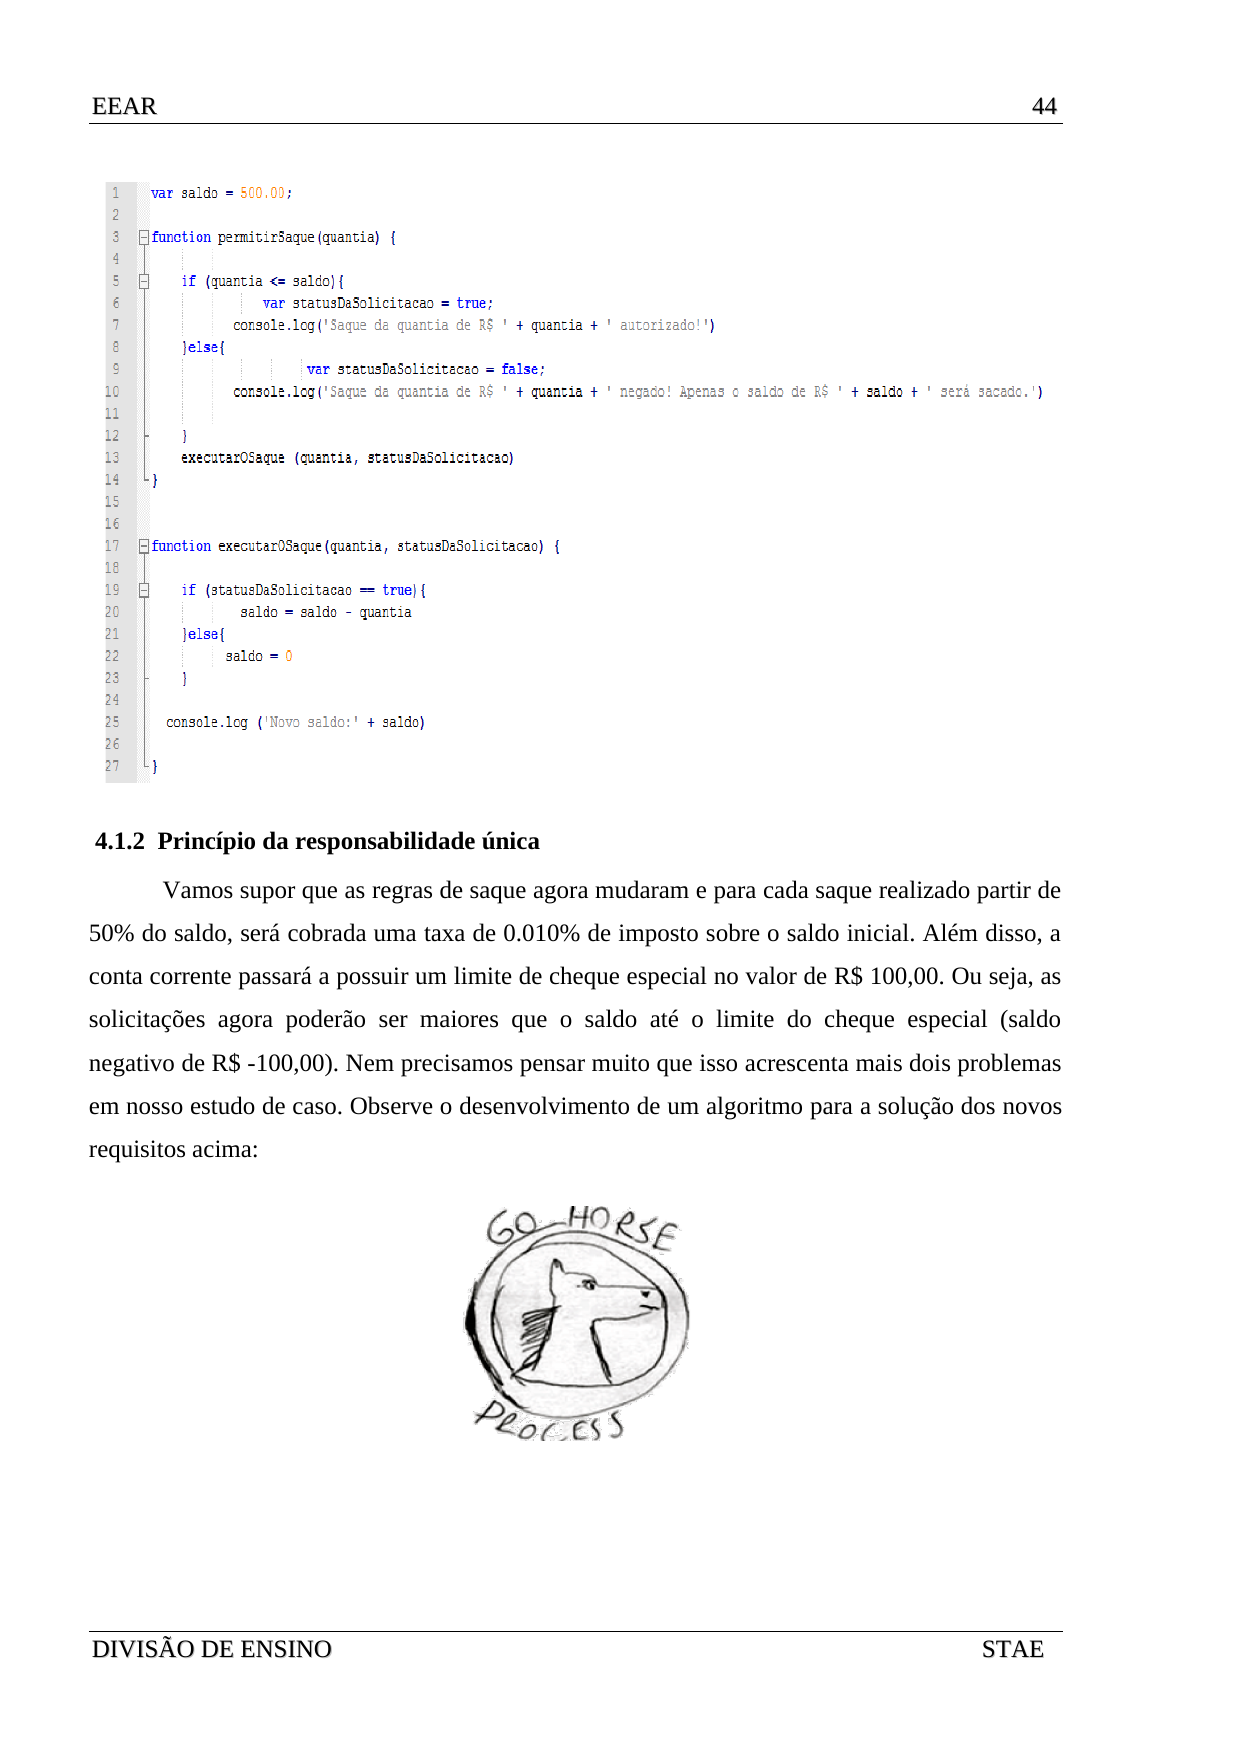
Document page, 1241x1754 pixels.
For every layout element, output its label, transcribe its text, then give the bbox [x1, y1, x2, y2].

picture [441, 1206, 711, 1441]
subtitle Princípio da responsabilidade única [89, 826, 1063, 855]
text Vamos supor que as regras de saque agora mudaram e para cada saque realizado partir de 50% do saldo, será cobrada uma taxa de 0.010% de imposto sobre o saldo inicial. Além disso, a conta corrente passará a possuir um limite de cheque especial no valor de R$ 100,00. Ou seja, as solicitações agora poderão ser maiores que o saldo até o limite do cheque especial (saldo negativo de R$ -100,00). Nem precisamos pensar muito que isso acrescenta mais dois problemas em nosso estudo de caso. Observe o desenvolvimento de um algoritmo para a solução dos novos requisitos acima: [89, 875, 1063, 1163]
picture [105, 182, 1047, 783]
